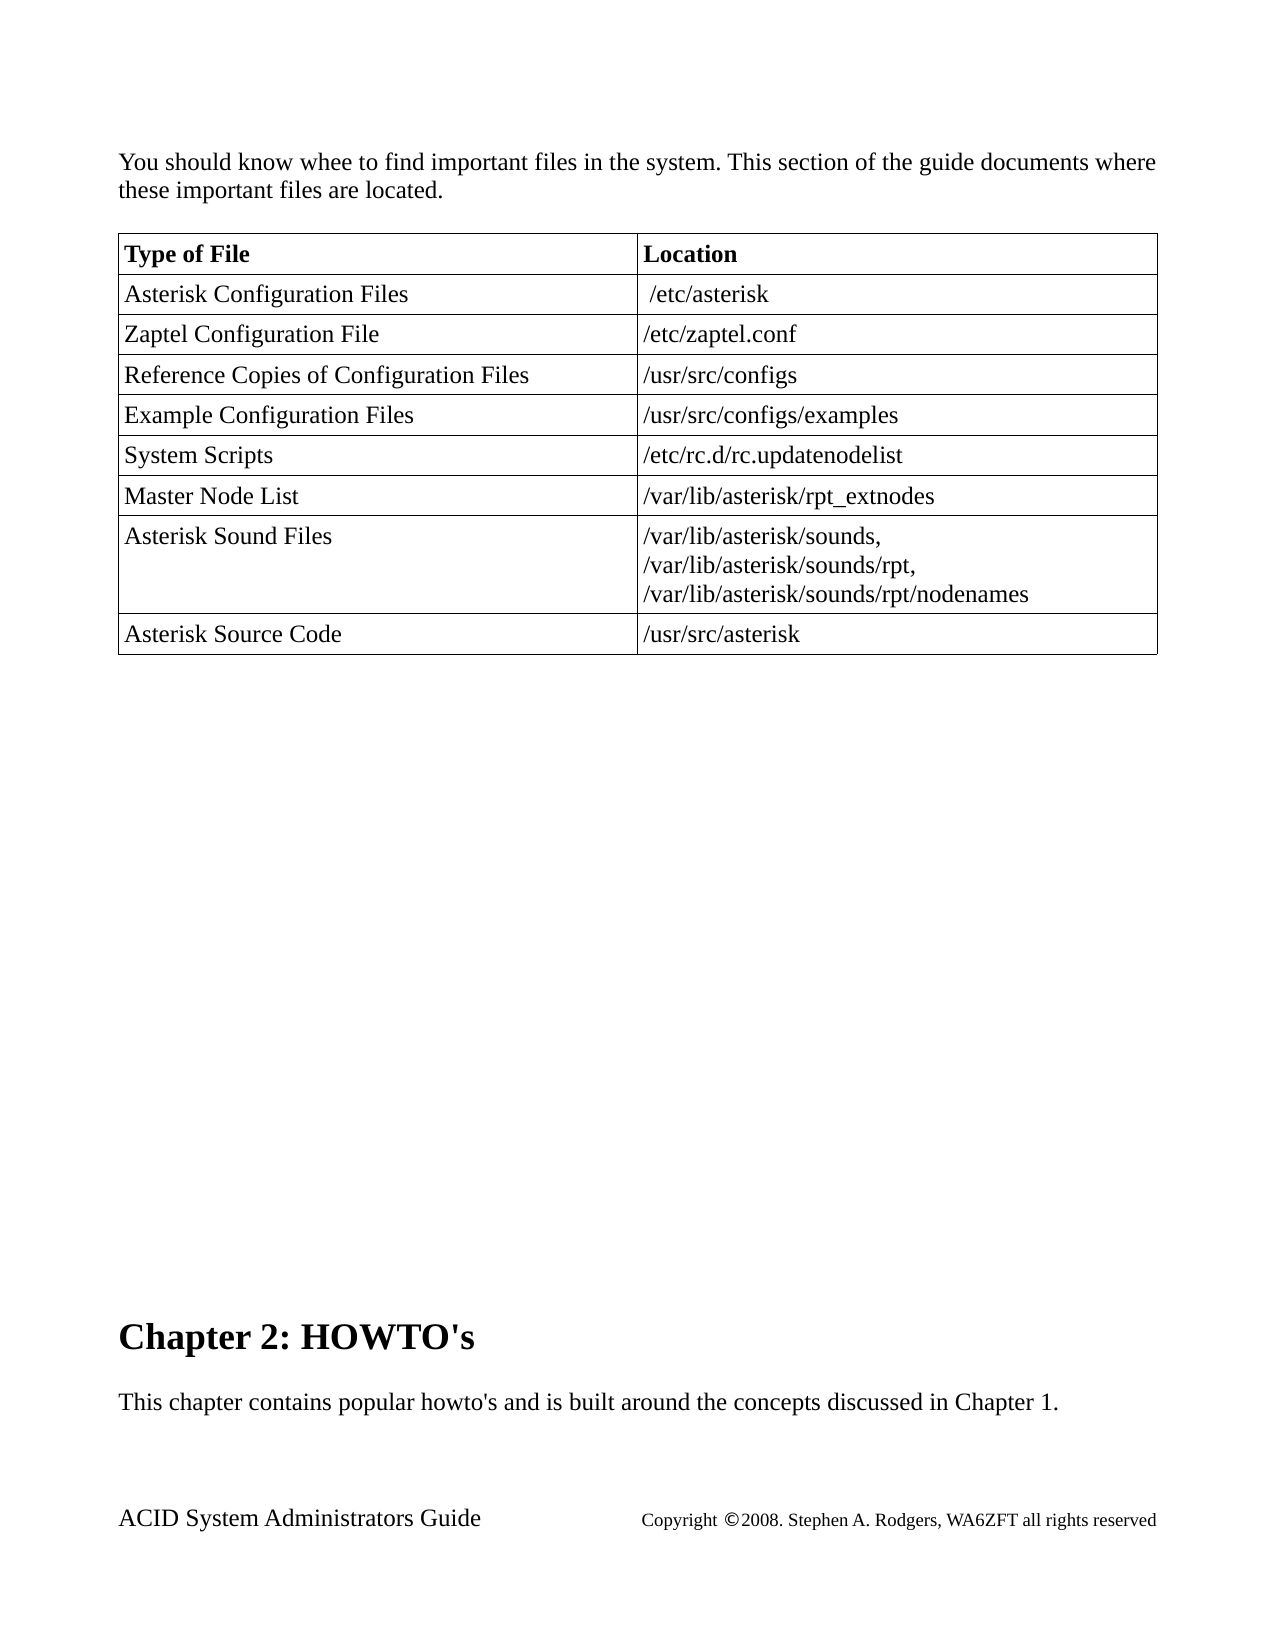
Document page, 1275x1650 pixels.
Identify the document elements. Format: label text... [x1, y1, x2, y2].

table_cell /etc/rc.d/rc.updatenodelist [638, 436, 1157, 475]
table_cell /usr/src/configs/examples [638, 395, 1157, 435]
table_header Location [638, 234, 1157, 273]
text Chapter 2: HOWTO's [118, 1315, 1157, 1358]
table_cell /usr/src/asterisk [638, 614, 1157, 653]
table_cell /var/lib/asterisk/sounds, /var/lib/asterisk/sounds/rpt, /var/lib/asterisk/sounds/rpt/nodenames [638, 516, 1157, 613]
table_cell Reference Copies of Configuration Files [119, 355, 637, 394]
table_cell Asterisk Source Code [119, 614, 637, 653]
table_cell /etc/asterisk [638, 275, 1157, 314]
table_cell Example Configuration Files [119, 395, 637, 435]
table_cell Asterisk Sound Files [119, 516, 637, 613]
text You should know whee to find important files in the system. This section of the guide documents where these important files are located. [118, 147, 1157, 204]
table_cell System Scripts [119, 436, 637, 475]
table_cell Zaptel Configuration File [119, 315, 637, 354]
table_cell /usr/src/configs [638, 355, 1157, 394]
table_cell /var/lib/asterisk/rpt_extnodes [638, 476, 1157, 515]
table_header Type of File [119, 234, 637, 273]
table_cell /etc/zaptel.conf [638, 315, 1157, 354]
table_cell Master Node List [119, 476, 637, 515]
text This chapter contains popular howto's and is built around the concepts discussed in Chapter 1. [118, 1387, 1157, 1415]
table_cell Asterisk Configuration Files [119, 275, 637, 314]
